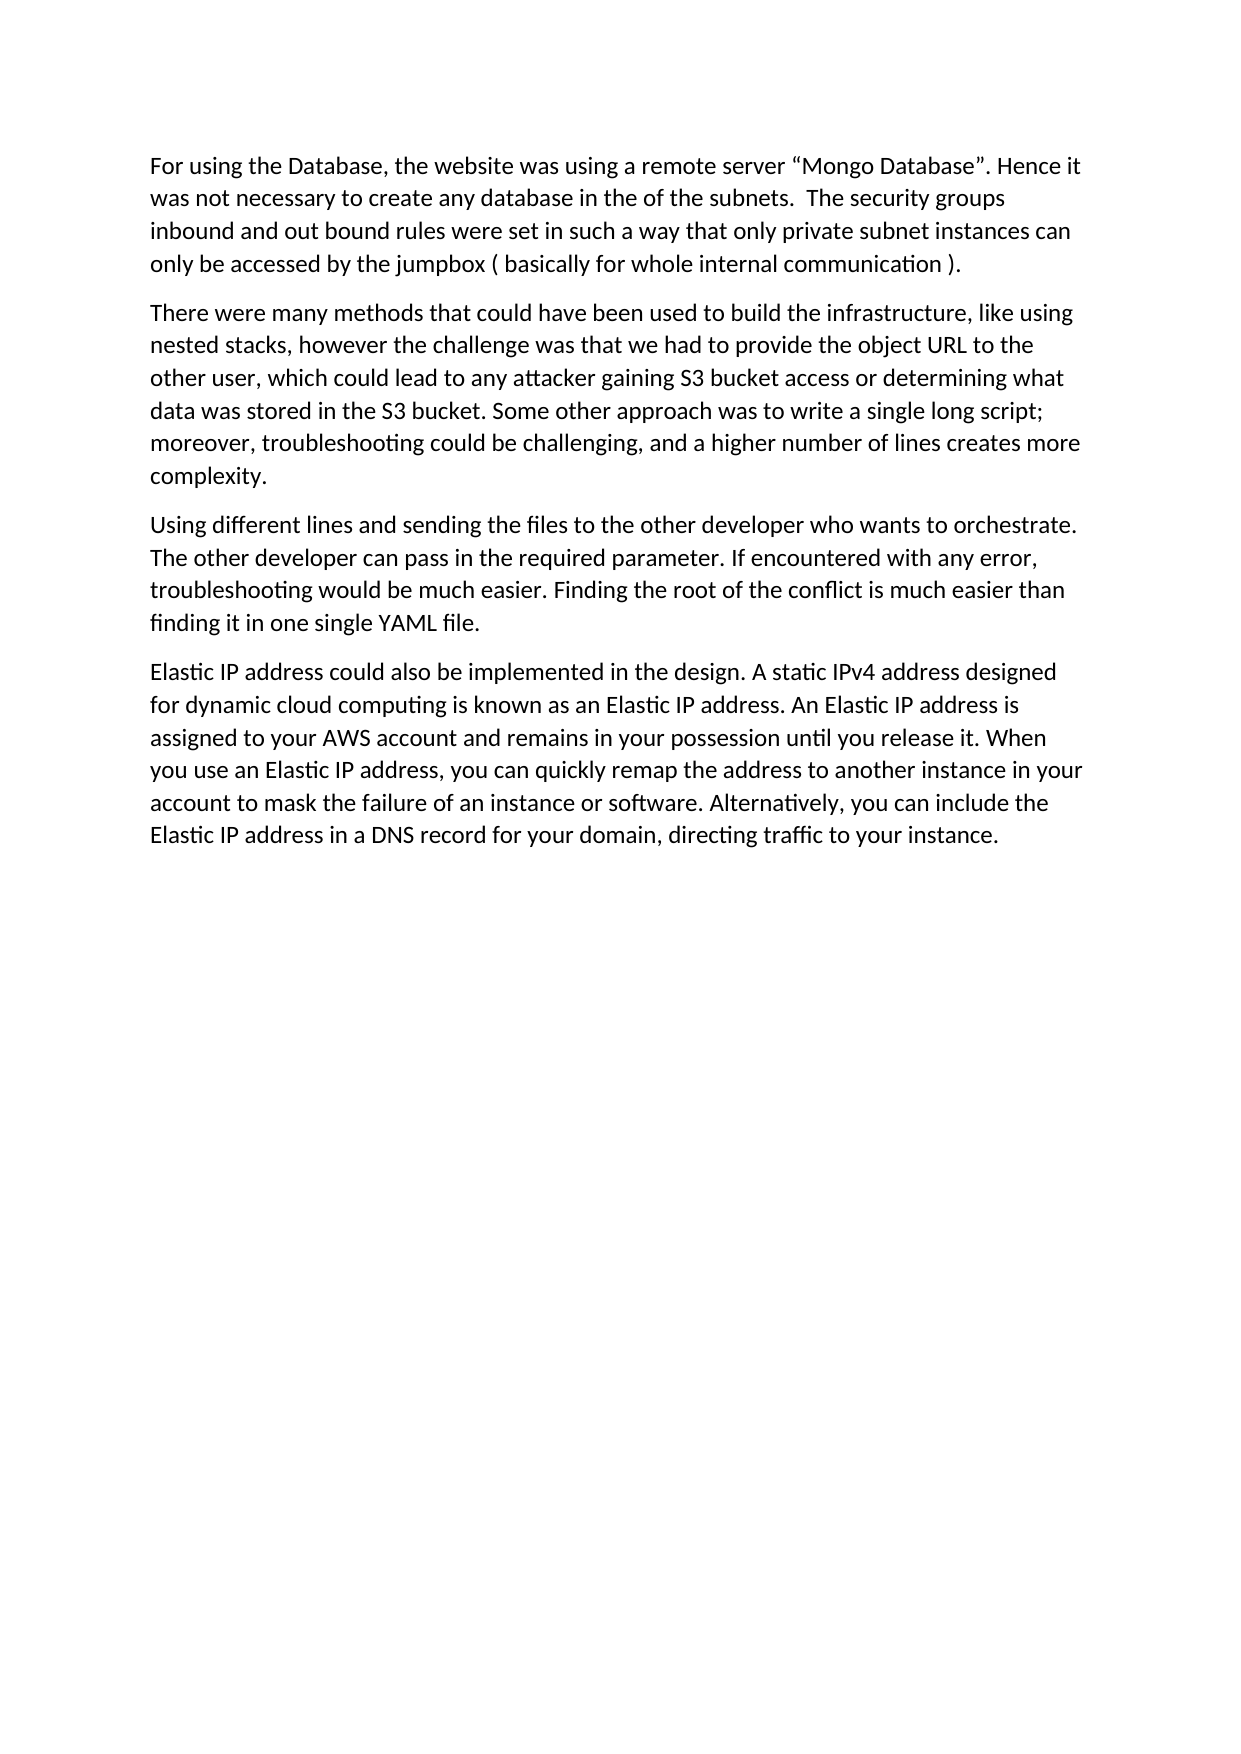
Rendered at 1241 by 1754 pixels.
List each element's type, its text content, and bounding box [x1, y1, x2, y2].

text For using the Database, the website was using a remote server “Mongo Database”. Hence it was not necessary to create any database in the of the subnets. The security groups inbound and out bound rules were set in such a way that only private subnet instances can only be accessed by the jumpbox ( basically for whole internal communication ). [150, 150, 1090, 278]
text There were many methods that could have been used to build the infrastructure, like using nested stacks, however the challenge was that we had to provide the object URL to the other user, which could lead to any attacker gaining S3 bucket access or determining what data was stored in the S3 bucket. Some other approach was to write a single long script; moreover, troubleshooting could be challenging, and a higher number of lines creates more complexity. [150, 297, 1090, 491]
text Using different lines and sending the files to the other developer who wants to orchestrate. The other developer can pass in the required parameter. If encountered with any error, troubleshooting would be much easier. Finding the root of the conflict is much easier than finding it in one single YAML file. [150, 509, 1090, 638]
text Elastic IP address could also be implemented in the design. A static IPv4 address designed for dynamic cloud computing is known as an Elastic IP address. An Elastic IP address is assigned to your AWS account and remains in your possession until you release it. When you use an Elastic IP address, you can quickly remap the address to another instance in your account to mask the failure of an instance or software. Alternatively, you can include the Elastic IP address in a DNS record for your domain, directing traffic to your instance. [150, 656, 1090, 850]
